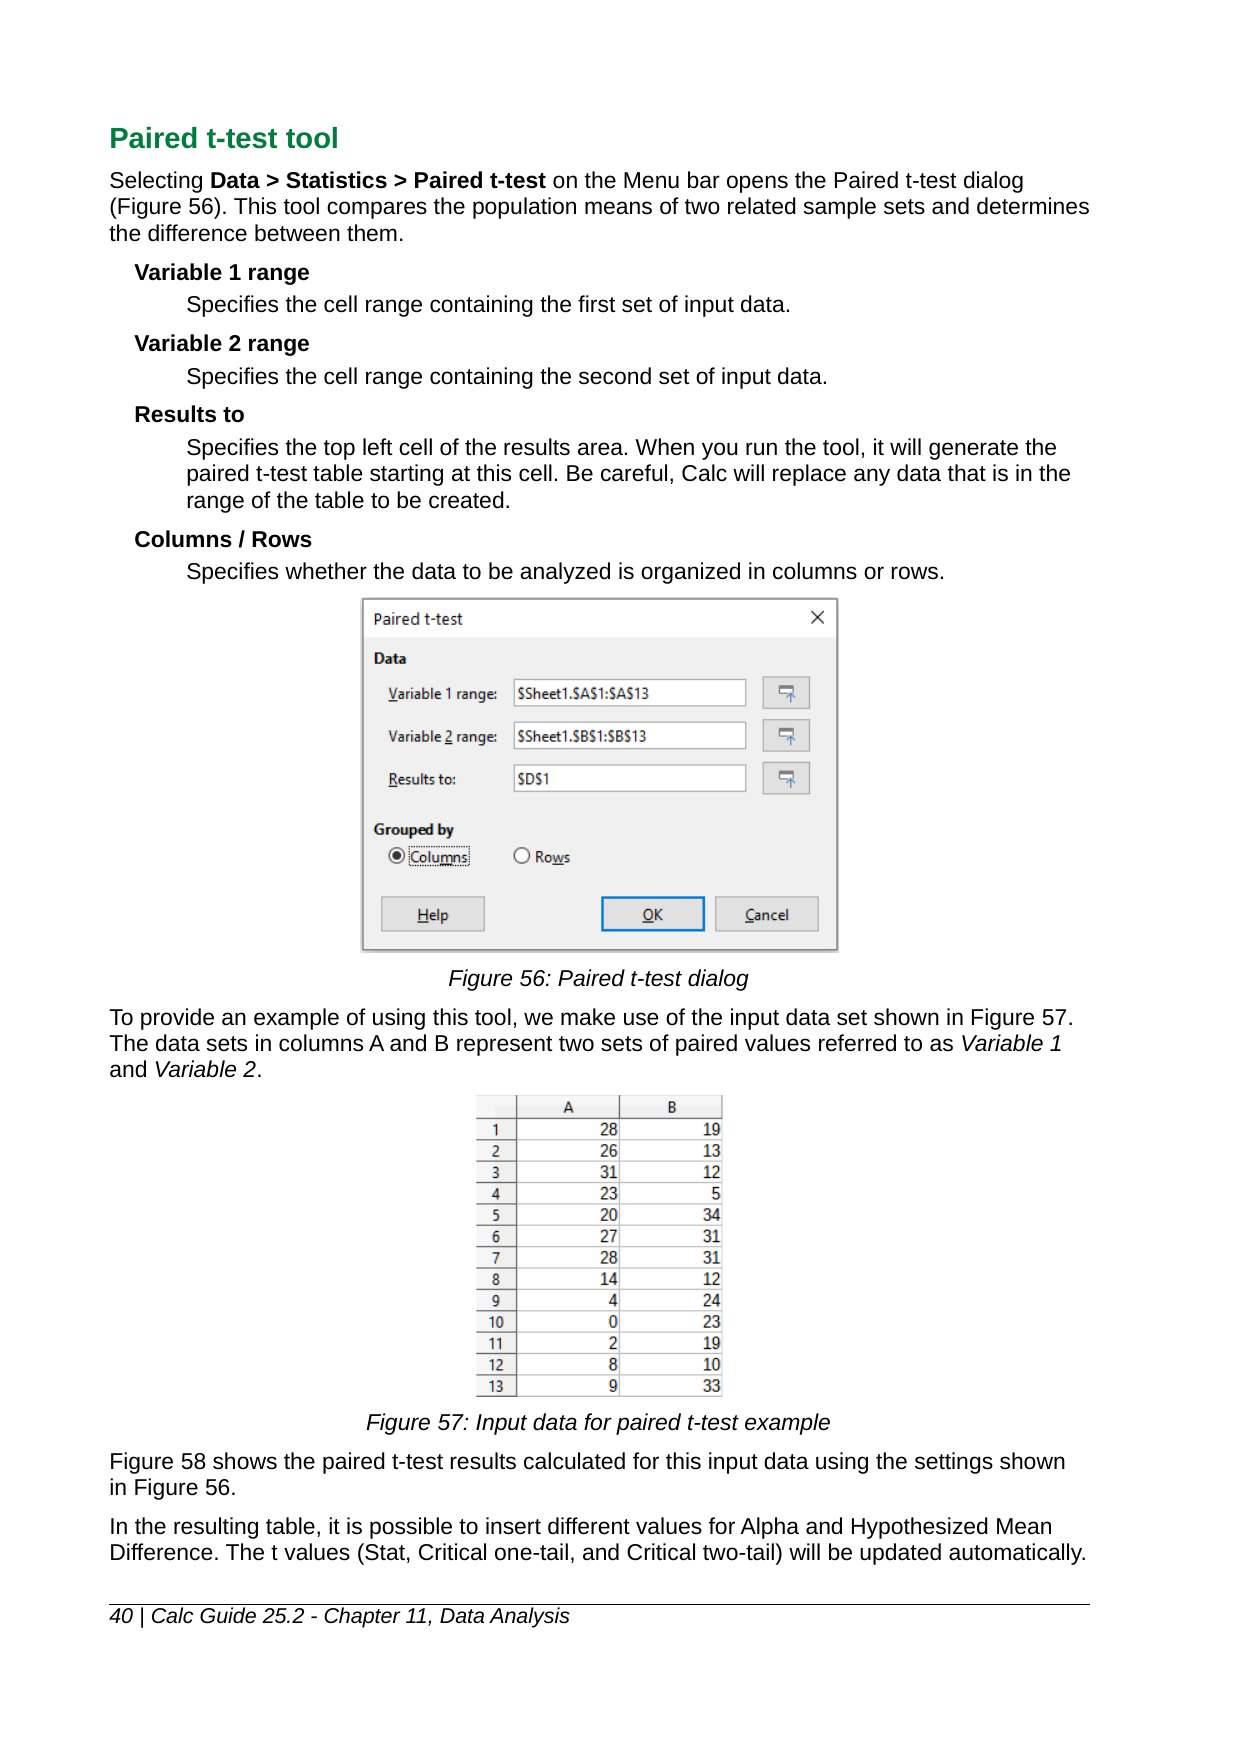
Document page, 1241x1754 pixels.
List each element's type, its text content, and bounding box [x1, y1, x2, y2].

text To provide an example of using this tool, we make use of the input data set shown in Figure 57. The data sets in columns A and B represent two sets of paired values referred to as Variable 1 and Variable 2. [109, 1003, 1090, 1082]
text Specifies the cell range containing the second set of input data. [186, 363, 1090, 389]
text Variable 2 range [134, 330, 1090, 356]
text Figure 58 shows the paired t-test results calculated for this input data using the settings shown in Figure 56. [109, 1448, 1090, 1500]
text Specifies the cell range containing the first set of input data. [186, 291, 1090, 317]
picture [360, 597, 839, 953]
list Selecting Data > Statistics > Paired t-test on the Menu bar opens the Paired t-test dialog (Figure 56). This tool compares the population means of two related sample sets and determines the difference between them. [109, 167, 1090, 246]
subtitle Paired t-test tool [109, 121, 1090, 154]
text Specifies whether the data to be analyzed is organized in columns or rows. [186, 558, 1090, 584]
picture [476, 1095, 723, 1397]
text Variable 1 range [134, 258, 1090, 285]
text In the resulting table, it is possible to insert different values for Alpha and Hypothesized Mean Difference. The t values (Stat, Critical one-tail, and Critical two-tail) will be updated automatically. [109, 1513, 1090, 1566]
text Results to [134, 401, 1090, 428]
text Figure 56: Paired t-test dialog [360, 965, 839, 991]
text Columns / Rows [134, 526, 1090, 552]
text Specifies the top left cell of the results area. When you run the tool, it will generate the paired t-test table starting at this cell. Be careful, Calc will replace any data that is in the range of the table to be created. [186, 434, 1090, 513]
text Figure 57: Input data for paired t-test example [366, 1409, 833, 1435]
